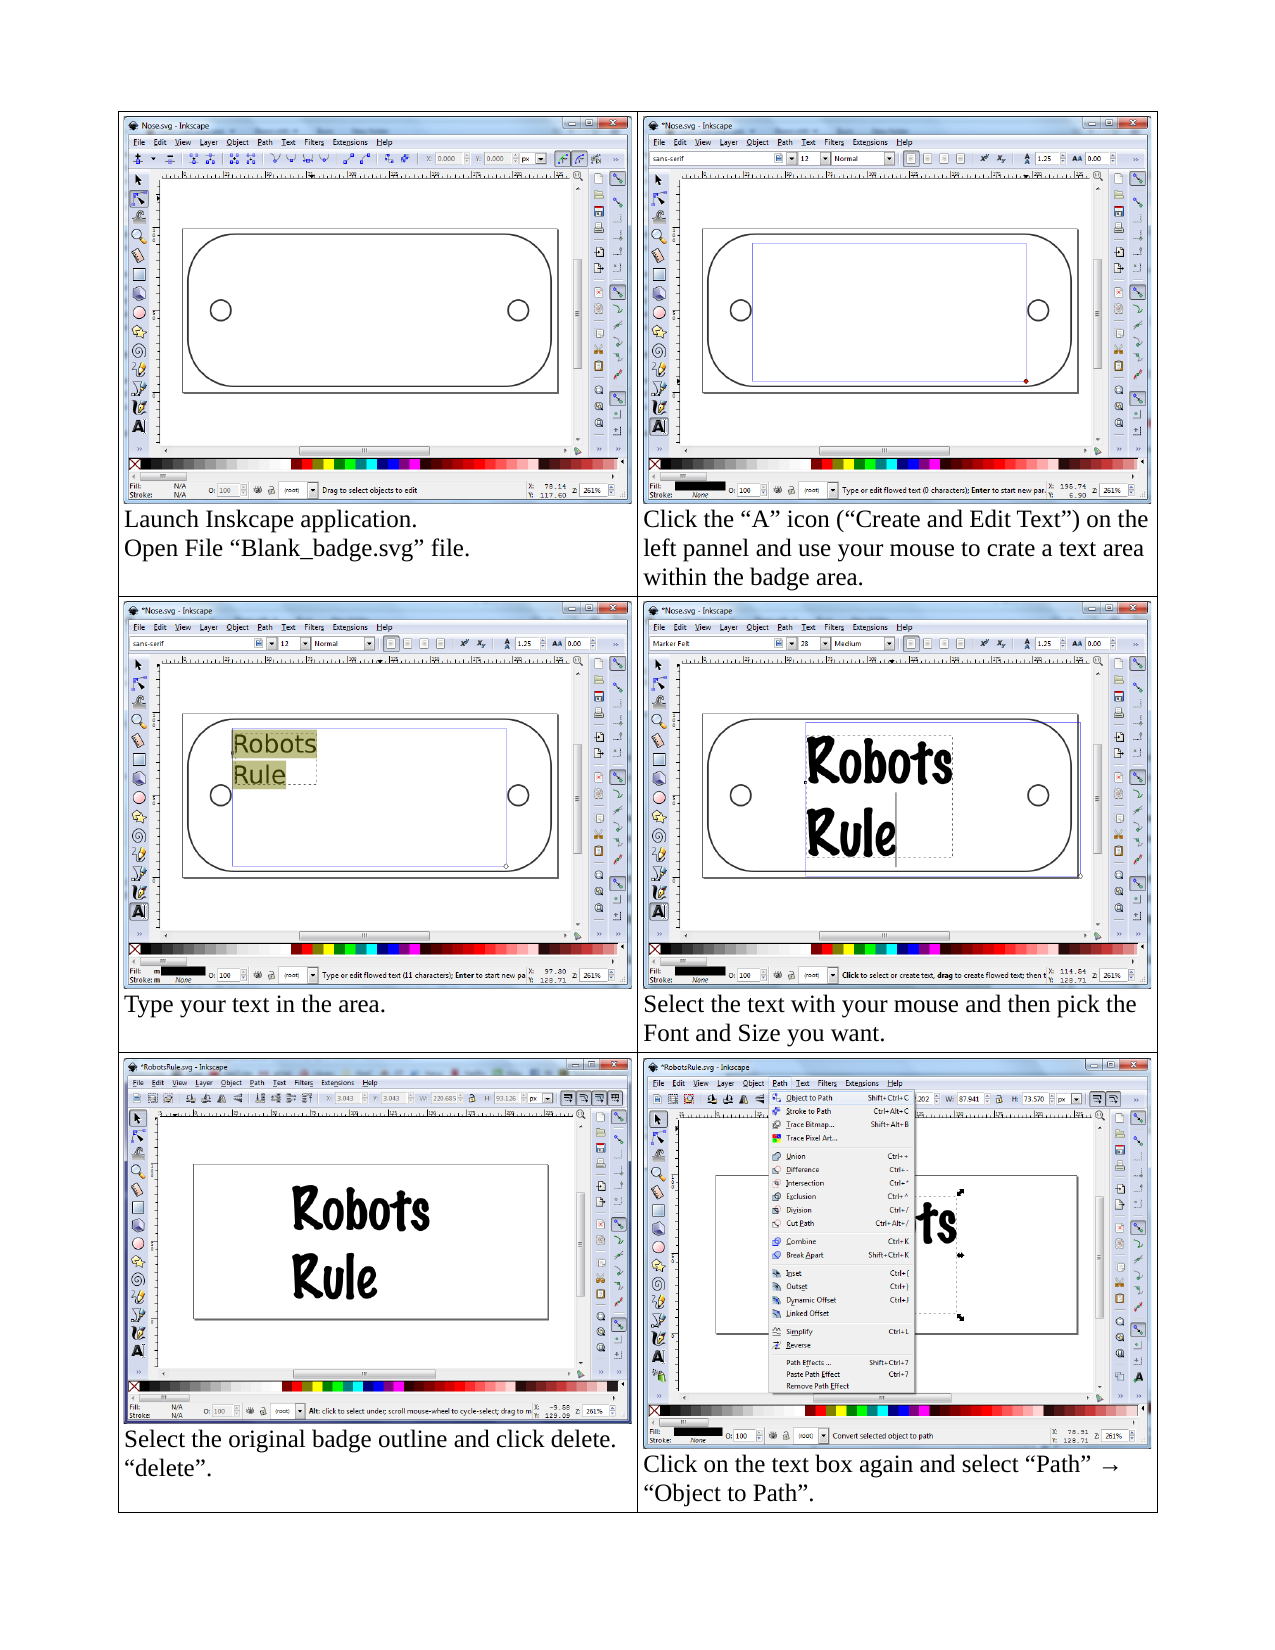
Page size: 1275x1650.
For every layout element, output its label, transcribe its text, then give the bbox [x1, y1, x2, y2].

picture [643, 1058, 1152, 1449]
picture [123, 1058, 632, 1424]
picture [123, 116, 632, 504]
table_header Launch Inskcape application. Open File “Blank_badge.svg” file. [119, 112, 637, 596]
picture [643, 601, 1152, 989]
table_cell Select the text with your mouse and then pick the Font and Size you want. [638, 597, 1157, 1052]
table_header Click the “A” icon (“Create and Edit Text”) on the left pannel and use your mouse to crate a text area within the badge area. [638, 112, 1157, 596]
table_cell Click on the text box again and select “Path” → “Object to Path”. [638, 1053, 1157, 1512]
picture [123, 601, 632, 989]
table_cell Type your text in the area. [119, 597, 637, 1052]
table_cell Select the original badge outline and click delete. “delete”. [119, 1053, 637, 1512]
picture [643, 116, 1152, 504]
